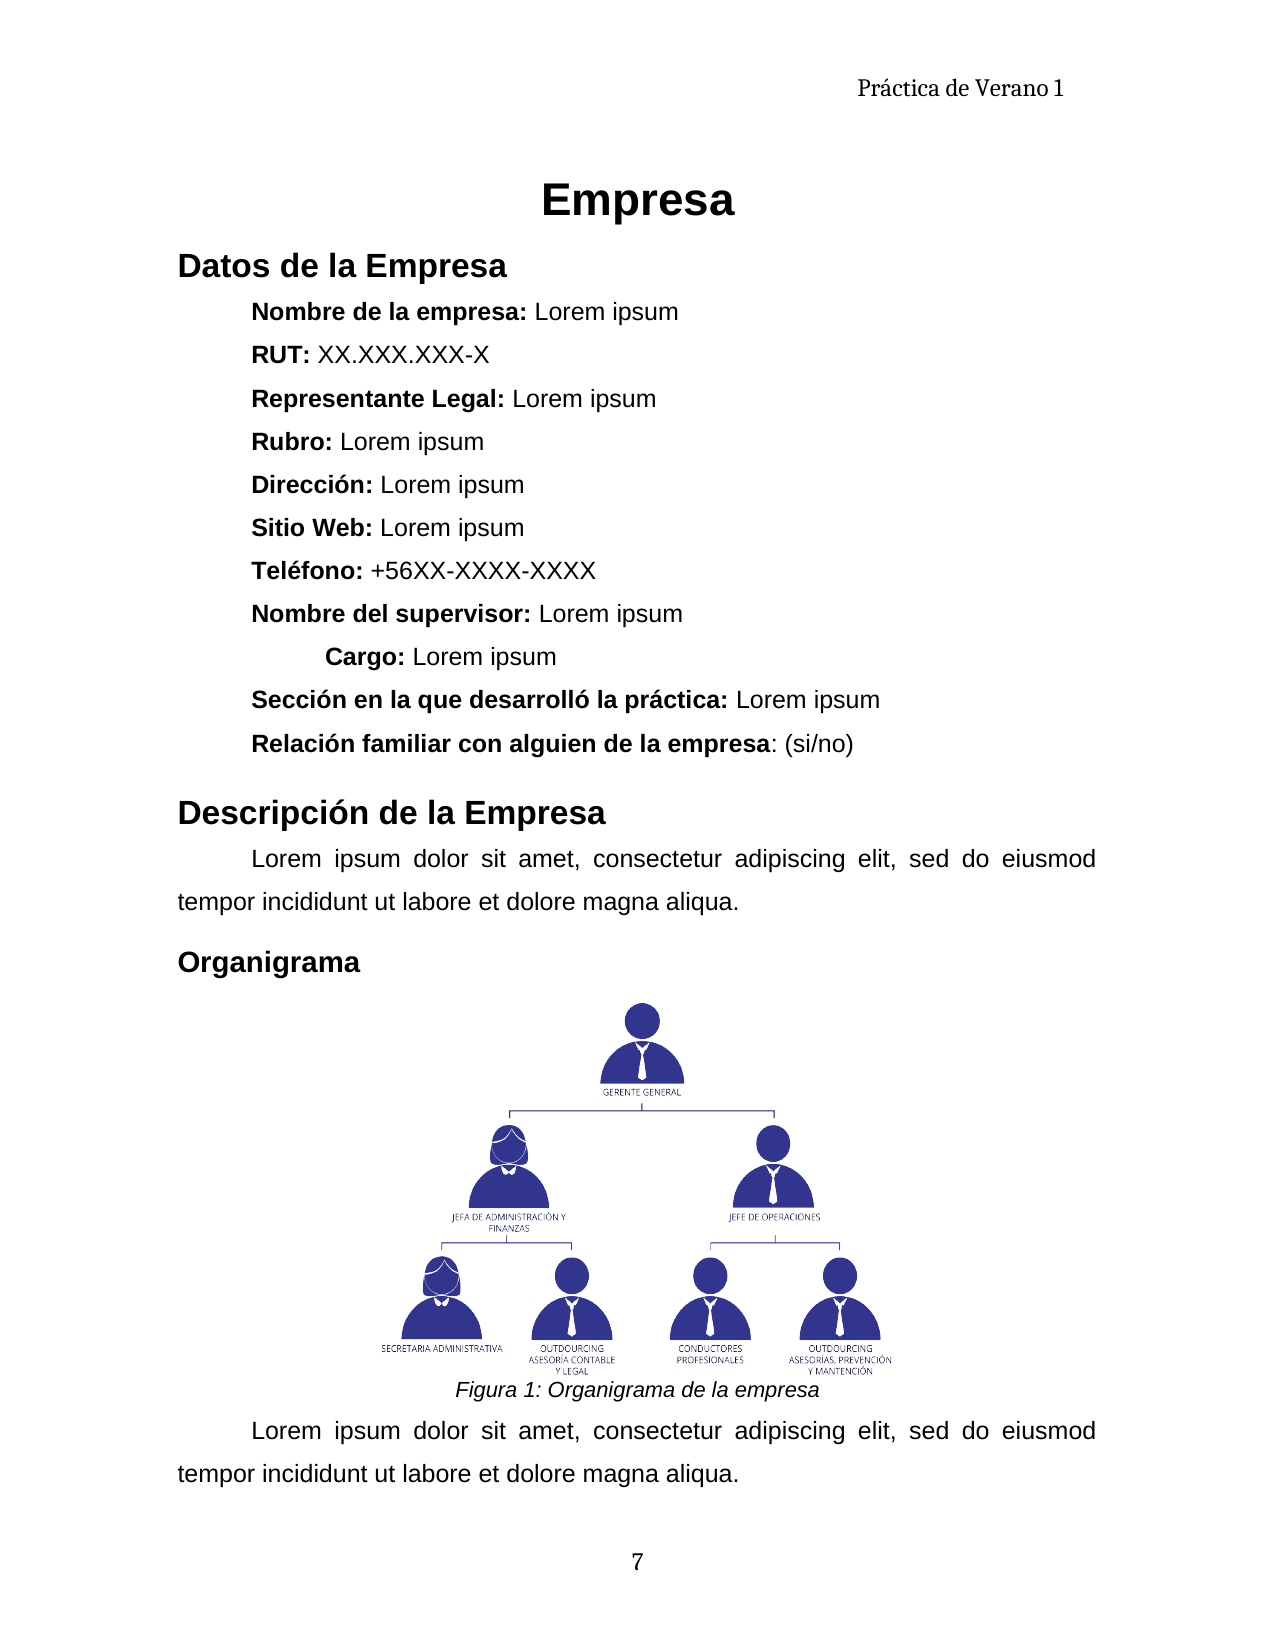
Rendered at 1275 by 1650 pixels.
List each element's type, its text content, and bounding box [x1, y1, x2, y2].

text Nombre de la empresa: Lorem ipsum [251, 297, 1098, 326]
text Figura 1: Organigrama de la empresa [381, 1377, 894, 1402]
text Relación familiar con alguien de la empresa: (si/no) [251, 728, 1098, 757]
picture [381, 1003, 894, 1377]
text Dirección: Lorem ipsum [251, 470, 1098, 498]
text Cargo: Lorem ipsum [325, 642, 1098, 671]
text Nombre del supervisor: Lorem ipsum [251, 599, 1098, 628]
text RUT: XX.XXX.XXX-X [251, 340, 1098, 369]
text Rubro: Lorem ipsum [251, 427, 1098, 455]
subtitle Descripción de la Empresa [177, 792, 1098, 831]
subtitle Datos de la Empresa [177, 246, 1098, 285]
text Lorem ipsum dolor sit amet, consectetur adipiscing elit, sed do eiusmod tempor incididunt ut labore et dolore magna aliqua. [177, 991, 1098, 1488]
text Sitio Web: Lorem ipsum [251, 513, 1098, 542]
subtitle Empresa [177, 173, 1098, 225]
text Teléfono: +56XX-XXXX-XXXX [251, 556, 1098, 585]
text Lorem ipsum dolor sit amet, consectetur adipiscing elit, sed do eiusmod tempor incididunt ut labore et dolore magna aliqua. [177, 844, 1098, 916]
subtitle Organigrama [177, 944, 1098, 978]
text Sección en la que desarrolló la práctica: Lorem ipsum [251, 685, 1098, 714]
text Representante Legal: Lorem ipsum [251, 383, 1098, 412]
